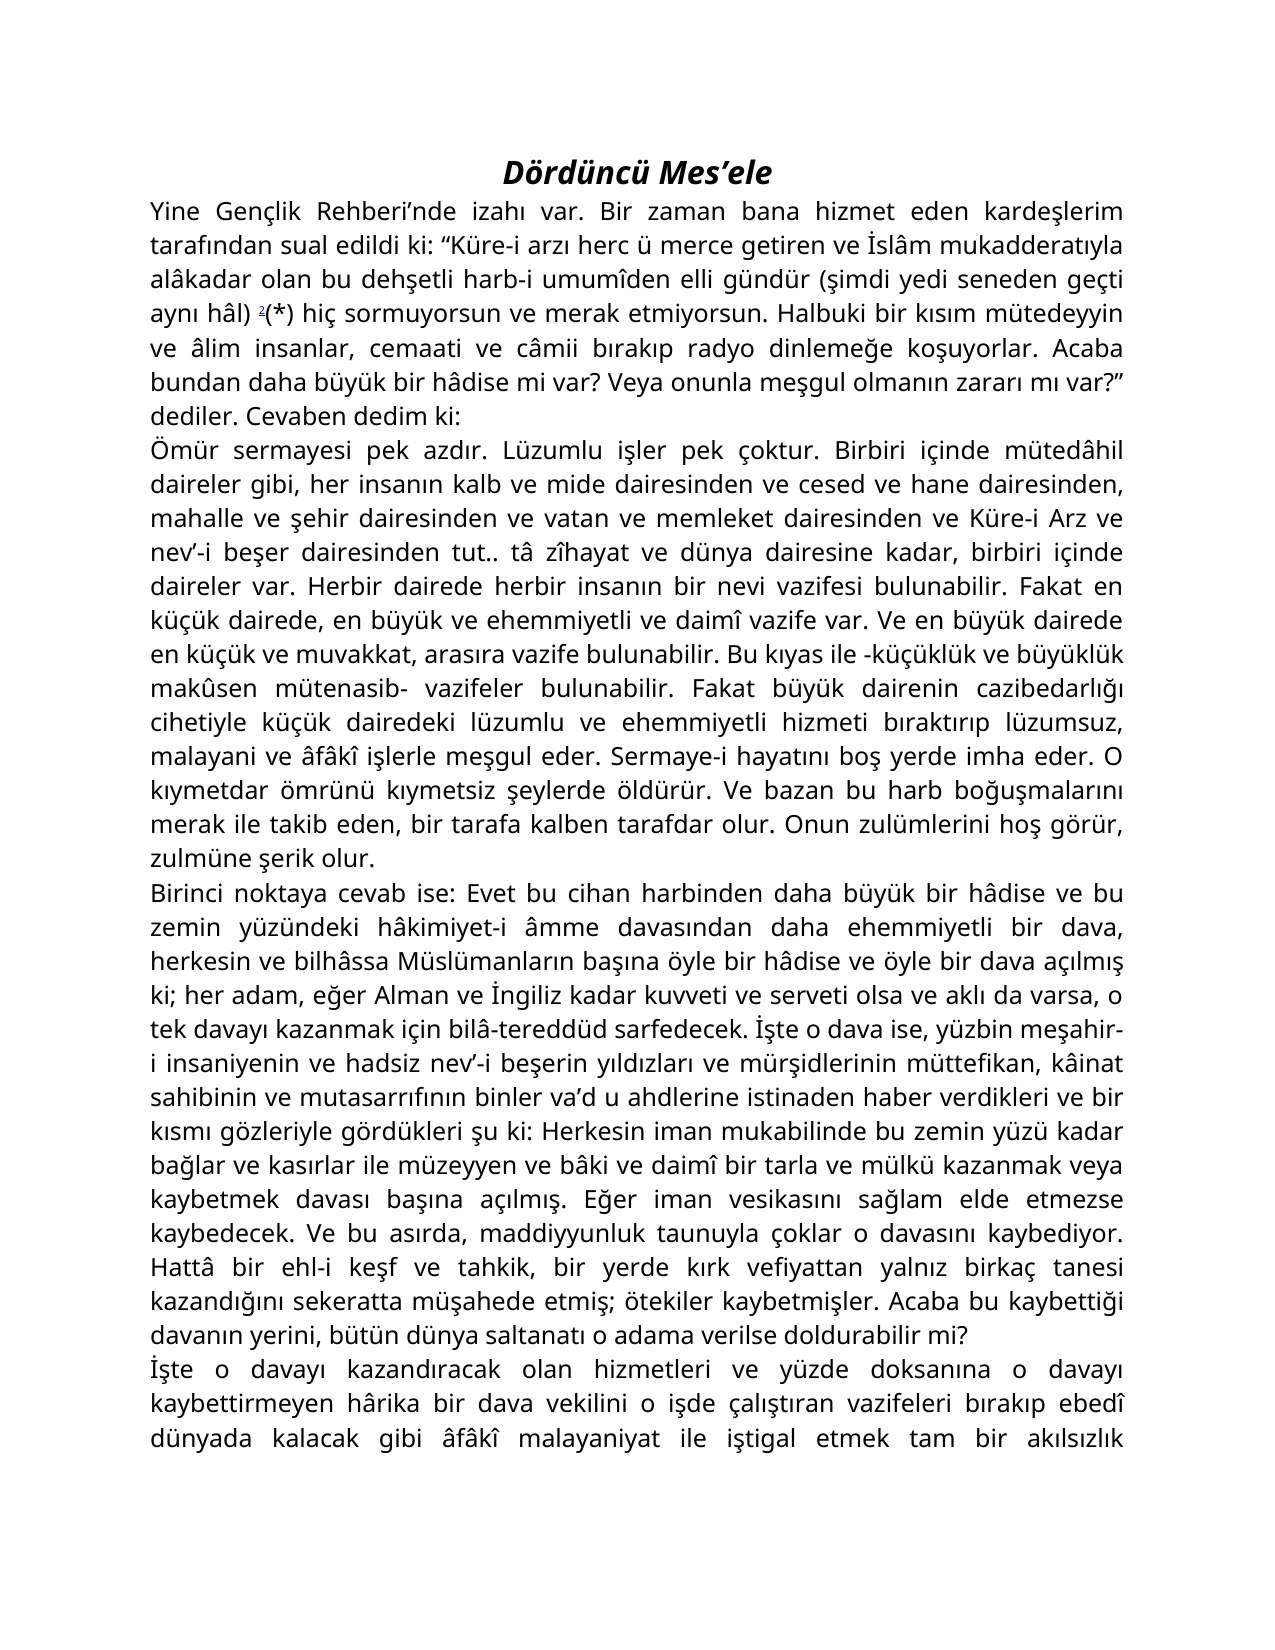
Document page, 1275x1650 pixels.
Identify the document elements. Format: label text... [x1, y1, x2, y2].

text Birinci noktaya cevab ise: Evet bu cihan harbinden daha büyük bir hâdise ve bu zemin yüzündeki hâkimiyet-i âmme davasından daha ehemmiyetli bir dava, herkesin ve bilhâssa Müslümanların başına öyle bir hâdise ve öyle bir dava açılmış ki; her adam, eğer Alman ve İngiliz kadar kuvveti ve serveti olsa ve aklı da varsa, o tek davayı kazanmak için bilâ-tereddüd sarfedecek. İşte o dava ise, yüzbin meşahir-i insaniyenin ve hadsiz nev’-i beşerin yıldızları ve mürşidlerinin müttefikan, kâinat sahibinin ve mutasarrıfının binler va’d u ahdlerine istinaden haber verdikleri ve bir kısmı gözleriyle gördükleri şu ki: Herkesin iman mukabilinde bu zemin yüzü kadar bağlar ve kasırlar ile müzeyyen ve bâki ve daimî bir tarla ve mülkü kazanmak veya kaybetmek davası başına açılmış. Eğer iman vesikasını sağlam elde etmezse kaybedecek. Ve bu asırda, maddiyyunluk taunuyla çoklar o davasını kaybediyor. Hattâ bir ehl-i keşf ve tahkik, bir yerde kırk vefiyattan yalnız birkaç tanesi kazandığını sekeratta müşahede etmiş; ötekiler kaybetmişler. Acaba bu kaybettiği davanın yerini, bütün dünya saltanatı o adama verilse doldurabilir mi? [150, 875, 1125, 1352]
text Yine Gençlik Rehberi’nde izahı var. Bir zaman bana hizmet eden kardeşlerim tarafından sual edildi ki: “Küre-i arzı herc ü merce getiren ve İslâm mukadderatıyla alâkadar olan bu dehşetli harb-i umumîden elli gündür (şimdi yedi seneden geçti aynı hâl) 2(*) hiç sormuyorsun ve merak etmiyorsun. Halbuki bir kısım mütedeyyin ve âlim insanlar, cemaati ve câmii bırakıp radyo dinlemeğe koşuyorlar. Acaba bundan daha büyük bir hâdise mi var? Veya onunla meşgul olmanın zararı mı var?” dediler. Cevaben dedim ki: [150, 194, 1125, 432]
subtitle Dördüncü Mes’ele [150, 150, 1125, 194]
text Ömür sermayesi pek azdır. Lüzumlu işler pek çoktur. Birbiri içinde mütedâhil daireler gibi, her insanın kalb ve mide dairesinden ve cesed ve hane dairesinden, mahalle ve şehir dairesinden ve vatan ve memleket dairesinden ve Küre-i Arz ve nev’-i beşer dairesinden tut.. tâ zîhayat ve dünya dairesine kadar, birbiri içinde daireler var. Herbir dairede herbir insanın bir nevi vazifesi bulunabilir. Fakat en küçük dairede, en büyük ve ehemmiyetli ve daimî vazife var. Ve en büyük dairede en küçük ve muvakkat, arasıra vazife bulunabilir. Bu kıyas ile -küçüklük ve büyüklük makûsen mütenasib- vazifeler bulunabilir. Fakat büyük dairenin cazibedarlığı cihetiyle küçük dairedeki lüzumlu ve ehemmiyetli hizmeti bıraktırıp lüzumsuz, malayani ve âfâkî işlerle meşgul eder. Sermaye-i hayatını boş yerde imha eder. O kıymetdar ömrünü kıymetsiz şeylerde öldürür. Ve bazan bu harb boğuşmalarını merak ile takib eden, bir tarafa kalben tarafdar olur. Onun zulümlerini hoş görür, zulmüne şerik olur. [150, 432, 1125, 875]
text İşte o davayı kazandıracak olan hizmetleri ve yüzde doksanına o davayı kaybettirmeyen hârika bir dava vekilini o işde çalıştıran vazifeleri bırakıp ebedî dünyada kalacak gibi âfâkî malayaniyat ile iştigal etmek tam bir akılsızlık [150, 1352, 1125, 1454]
